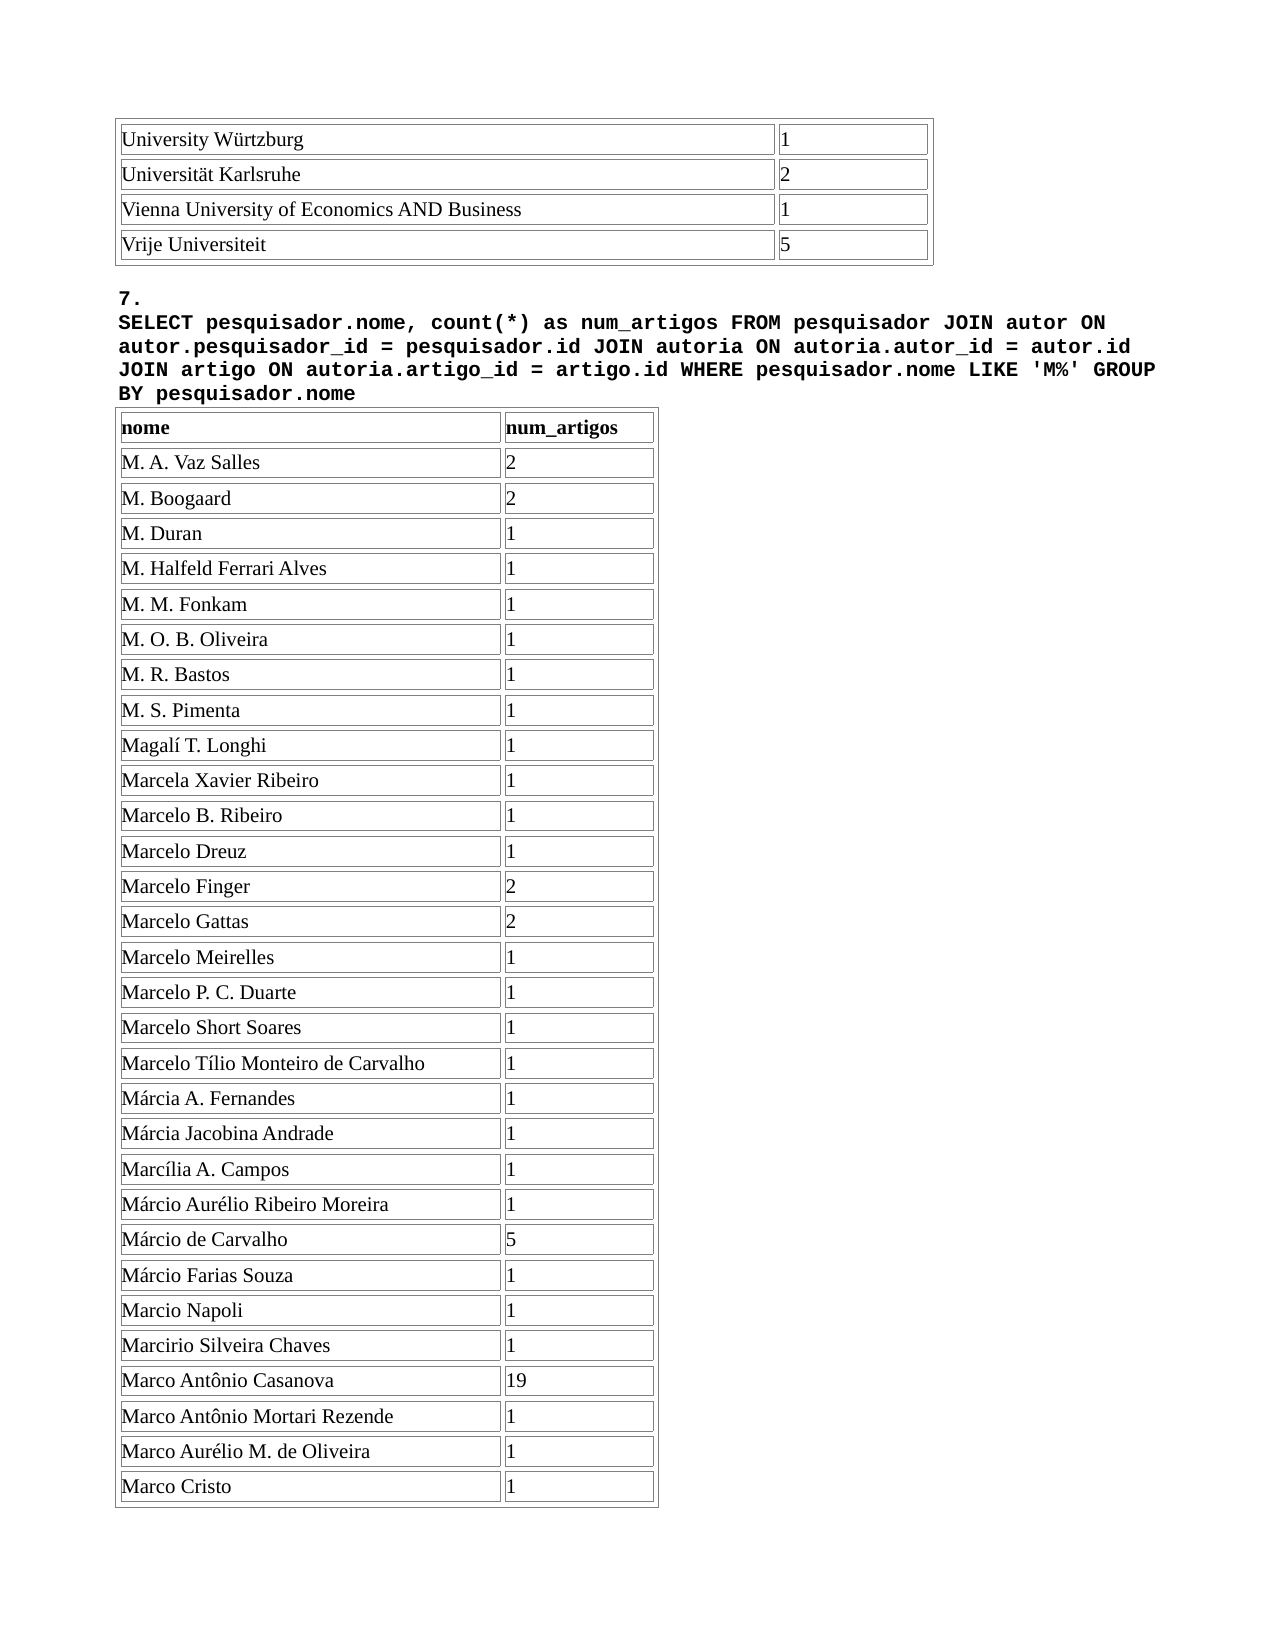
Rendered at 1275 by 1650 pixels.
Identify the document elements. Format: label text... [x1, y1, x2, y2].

table_header nome [118, 408, 503, 442]
table_cell M. Duran [118, 513, 503, 548]
table_cell Márcio de Carvalho [118, 1219, 503, 1254]
table_cell Marco Cristo [118, 1466, 503, 1501]
table_cell M. Halfeld Ferrari Alves [118, 548, 503, 583]
table_cell 1 [503, 583, 656, 618]
table_cell M. A. Vaz Salles [118, 442, 503, 477]
table_cell Marco Antônio Casanova [118, 1360, 503, 1395]
table_cell 1 [503, 1113, 656, 1148]
table_cell 1 [503, 1290, 656, 1325]
table_cell Marcelo Finger [118, 866, 503, 901]
table_cell Márcia A. Fernandes [118, 1078, 503, 1113]
table_cell 1 [503, 795, 656, 830]
table_cell Marcelo Dreuz [118, 830, 503, 866]
table_cell Marcelo Tílio Monteiro de Carvalho [118, 1042, 503, 1078]
table_cell 19 [503, 1360, 656, 1395]
table_cell 1 [503, 936, 656, 972]
table_cell 1 [503, 972, 656, 1007]
table_cell Marcelo Gattas [118, 901, 503, 936]
table_cell M. Boogaard [118, 477, 503, 513]
table_cell 1 [777, 119, 930, 153]
table_cell 1 [503, 1466, 656, 1501]
table_cell Magalí T. Longhi [118, 725, 503, 760]
table_cell 1 [503, 1148, 656, 1183]
table_cell 1 [503, 513, 656, 548]
table_cell Márcia Jacobina Andrade [118, 1113, 503, 1148]
table_cell 1 [503, 654, 656, 689]
table_cell Marcirio Silveira Chaves [118, 1325, 503, 1360]
table_cell 2 [777, 154, 930, 189]
text SELECT pesquisador.nome, count(*) as num_artigos FROM pesquisador JOIN autor ON autor.pesquisador_id = pesquisador.id JOIN autoria ON autoria.autor_id = autor.id JOIN artigo ON autoria.artigo_id = artigo.id WHERE pesquisador.nome LIKE 'M%' GROUP BY pesquisador.nome [118, 312, 1157, 407]
table_cell 1 [503, 1431, 656, 1466]
table_cell 1 [503, 760, 656, 795]
table_cell 1 [503, 1042, 656, 1078]
table_cell Universität Karlsruhe [118, 154, 777, 189]
table_cell Marcília A. Campos [118, 1148, 503, 1183]
table_cell 1 [503, 548, 656, 583]
table_cell M. R. Bastos [118, 654, 503, 689]
table_cell Vienna University of Economics AND Business [118, 189, 777, 224]
table_cell 1 [503, 1395, 656, 1431]
table_cell 1 [503, 1007, 656, 1042]
table_cell Marcio Napoli [118, 1290, 503, 1325]
table_cell Marcelo Meirelles [118, 936, 503, 972]
table_cell 1 [503, 1078, 656, 1113]
table_cell 5 [777, 224, 930, 259]
table_cell 2 [503, 442, 656, 477]
table_cell Marcelo Short Soares [118, 1007, 503, 1042]
table_cell M. M. Fonkam [118, 583, 503, 618]
table_cell 2 [503, 866, 656, 901]
table_cell 1 [503, 619, 656, 654]
table_cell 1 [503, 1184, 656, 1219]
table_header num_artigos [503, 408, 656, 442]
table_cell Marco Aurélio M. de Oliveira [118, 1431, 503, 1466]
table_cell University Würtzburg [118, 119, 777, 153]
table_cell 1 [503, 1325, 656, 1360]
table_cell Márcio Aurélio Ribeiro Moreira [118, 1184, 503, 1219]
table_cell 1 [503, 689, 656, 724]
table_cell Márcio Farias Souza [118, 1254, 503, 1289]
table_cell Marco Antônio Mortari Rezende [118, 1395, 503, 1431]
table_cell 5 [503, 1219, 656, 1254]
table_cell 1 [503, 1254, 656, 1289]
table_cell Vrije Universiteit [118, 224, 777, 259]
table_cell Marcelo P. C. Duarte [118, 972, 503, 1007]
table_cell 1 [503, 830, 656, 866]
table_cell 1 [503, 725, 656, 760]
table_cell 1 [777, 189, 930, 224]
table_cell M. S. Pimenta [118, 689, 503, 724]
text 7. [118, 288, 1157, 312]
table_cell M. O. B. Oliveira [118, 619, 503, 654]
table_cell 2 [503, 477, 656, 513]
table_cell Marcela Xavier Ribeiro [118, 760, 503, 795]
table_cell 2 [503, 901, 656, 936]
table_cell Marcelo B. Ribeiro [118, 795, 503, 830]
